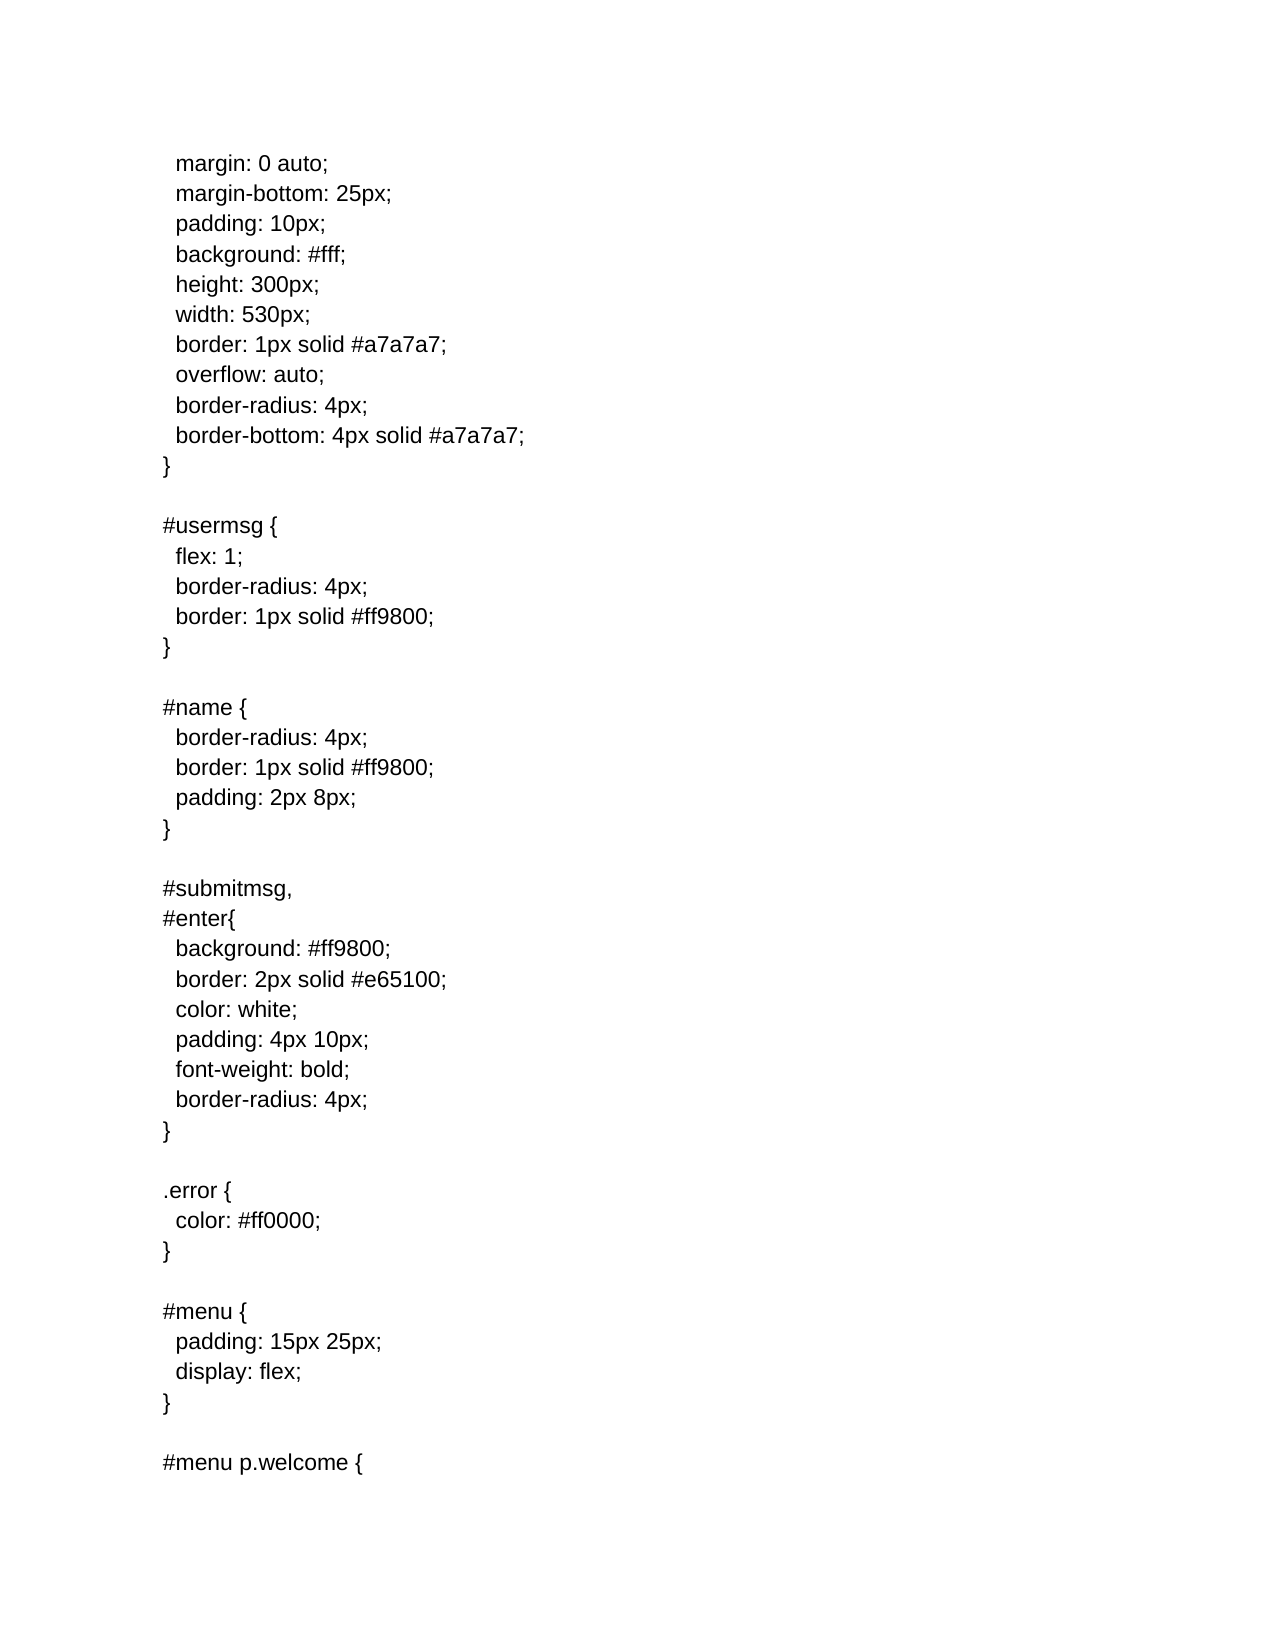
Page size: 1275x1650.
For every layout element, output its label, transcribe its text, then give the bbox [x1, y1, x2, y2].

text } [150, 814, 1125, 841]
text } [150, 633, 1125, 660]
text padding: 2px 8px; [150, 784, 1125, 811]
text border: 1px solid #ff9800; [150, 754, 1125, 781]
text overflow: auto; [150, 361, 1125, 388]
text color: white; [150, 996, 1125, 1022]
text #usermsg { [150, 512, 1125, 539]
text #name { [150, 694, 1125, 720]
text border: 1px solid #a7a7a7; [150, 331, 1125, 358]
text width: 530px; [150, 301, 1125, 327]
text } [150, 452, 1125, 478]
text border: 2px solid #e65100; [150, 966, 1125, 992]
text margin-bottom: 25px; [150, 180, 1125, 207]
text height: 300px; [150, 271, 1125, 297]
text color: #ff0000; [150, 1207, 1125, 1234]
text flex: 1; [150, 543, 1125, 569]
text #menu { [150, 1298, 1125, 1324]
text #submitmsg, [150, 875, 1125, 901]
text padding: 15px 25px; [150, 1328, 1125, 1354]
text .error { [150, 1177, 1125, 1203]
text } [150, 1237, 1125, 1264]
text border-bottom: 4px solid #a7a7a7; [150, 422, 1125, 448]
text border: 1px solid #ff9800; [150, 603, 1125, 629]
text #enter{ [150, 905, 1125, 932]
text border-radius: 4px; [150, 724, 1125, 750]
text } [150, 1388, 1125, 1415]
text #menu p.welcome { [150, 1449, 1125, 1475]
text border-radius: 4px; [150, 1086, 1125, 1113]
text margin: 0 auto; [150, 150, 1125, 176]
text display: flex; [150, 1358, 1125, 1385]
text background: #ff9800; [150, 935, 1125, 962]
text font-weight: bold; [150, 1056, 1125, 1083]
text border-radius: 4px; [150, 392, 1125, 418]
text border-radius: 4px; [150, 573, 1125, 599]
text } [150, 1117, 1125, 1143]
text padding: 10px; [150, 210, 1125, 237]
text background: #fff; [150, 241, 1125, 267]
text padding: 4px 10px; [150, 1026, 1125, 1052]
